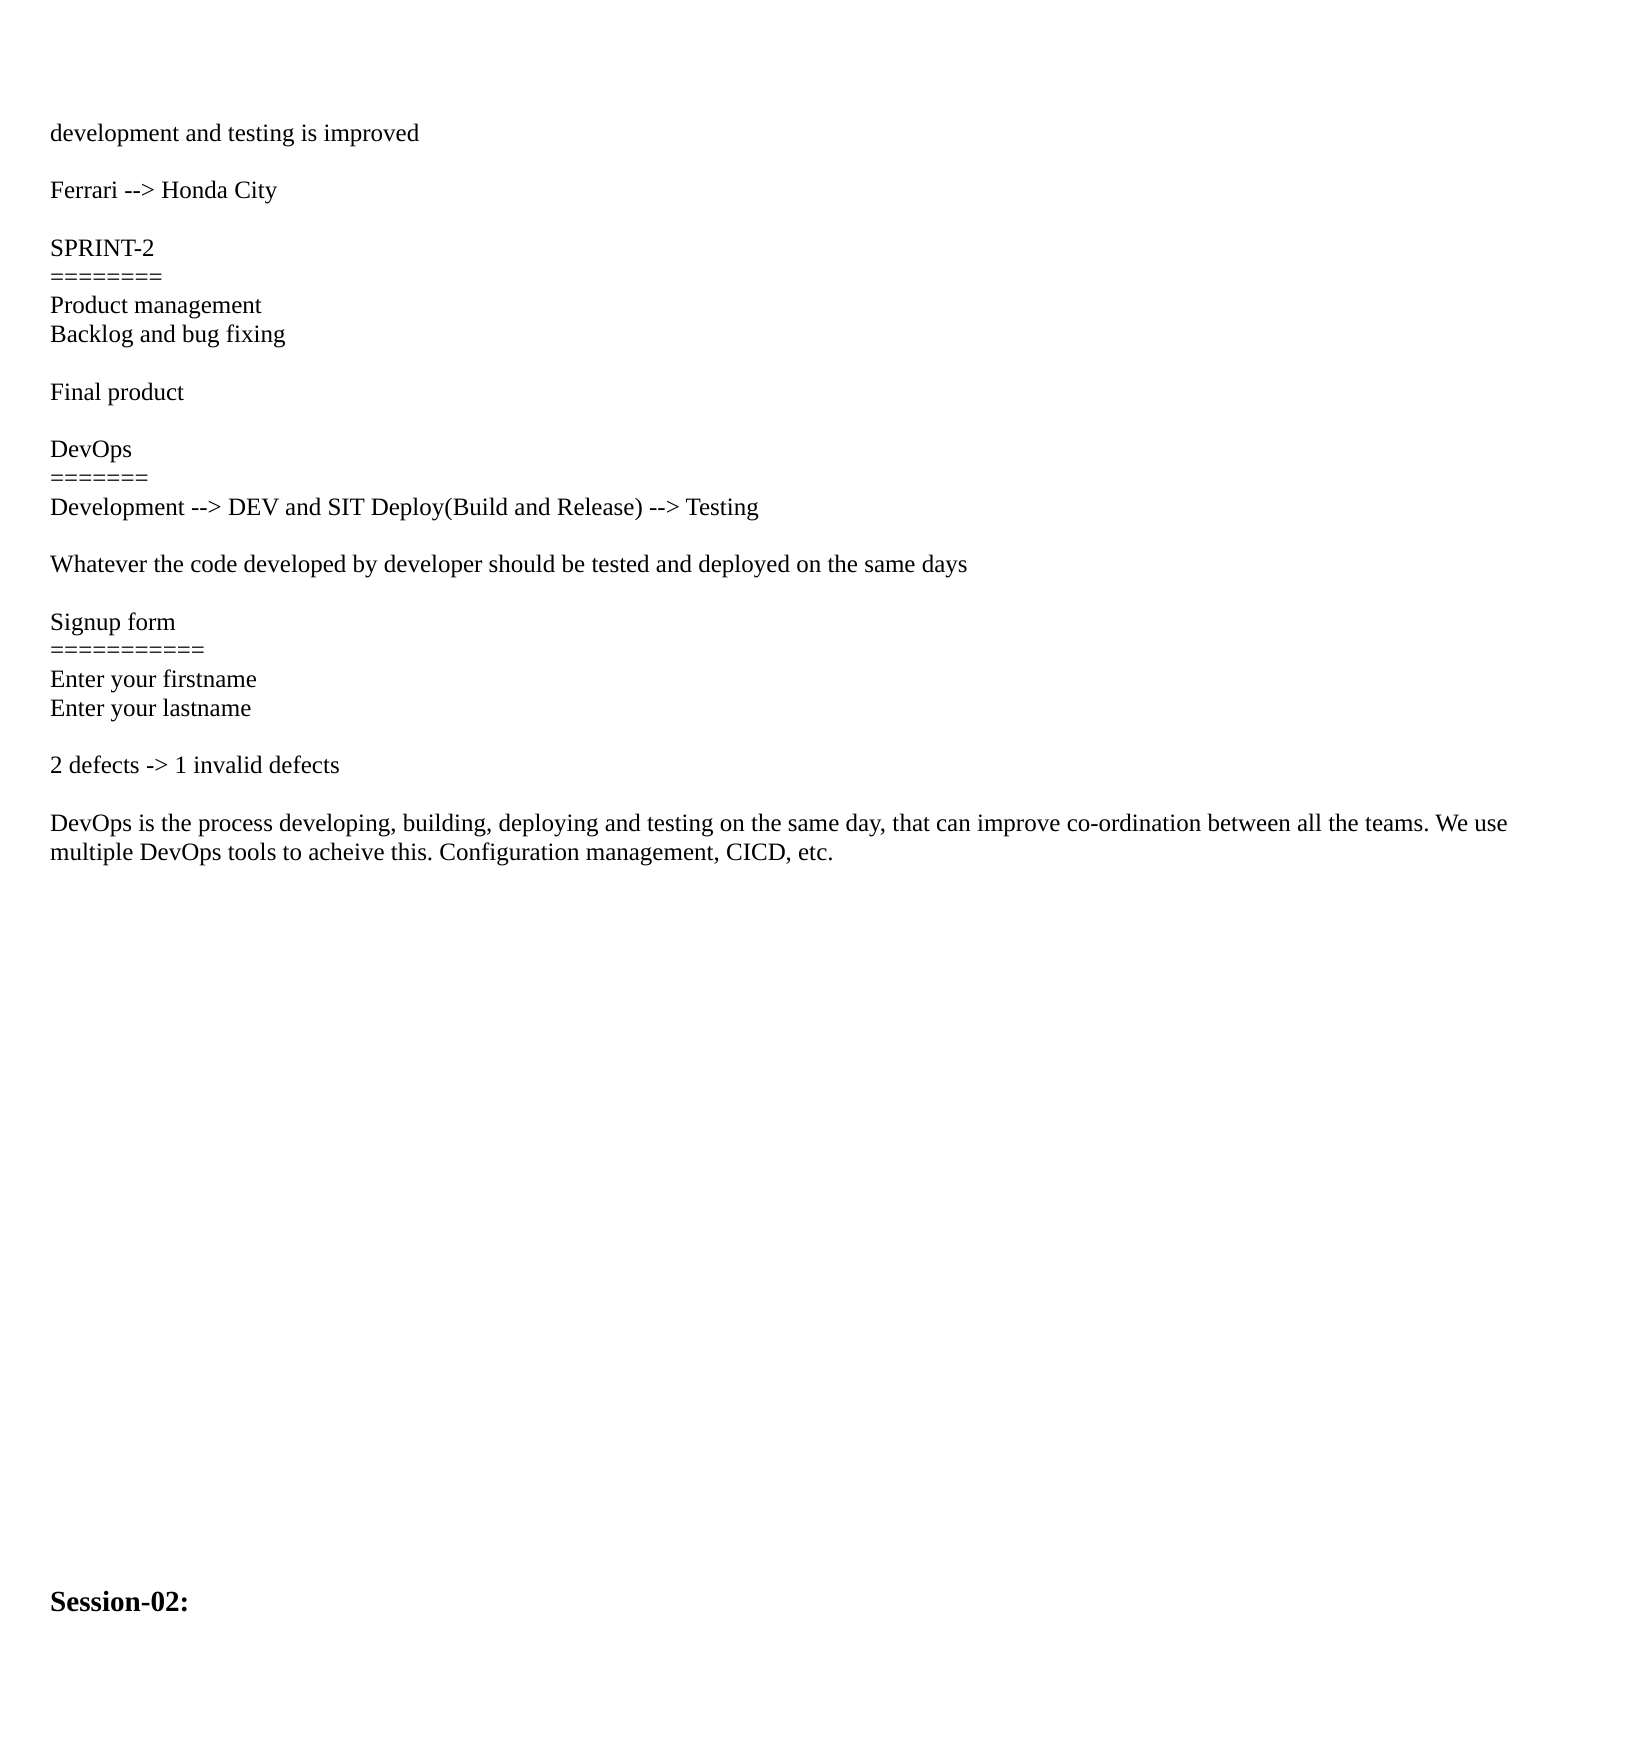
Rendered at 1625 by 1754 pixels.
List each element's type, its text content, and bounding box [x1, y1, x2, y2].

text SPRINT-2 [50, 233, 1562, 262]
text Ferrari --> Honda City [50, 176, 1562, 204]
text Whatever the code developed by developer should be tested and deployed on the same days [50, 549, 1562, 578]
text ======== [50, 262, 1562, 291]
text Session-02: [50, 1584, 1562, 1618]
text =========== [50, 636, 1562, 664]
text DevOps is the process developing, building, deploying and testing on the same day, that can improve co-ordination between all the teams. We use multiple DevOps tools to acheive this. Configuration management, CICD, etc. [50, 808, 1562, 866]
text DevOps [50, 434, 1562, 463]
text Enter your lastname [50, 693, 1562, 722]
text Enter your firstname [50, 664, 1562, 693]
text Product management [50, 291, 1562, 319]
text Final product [50, 377, 1562, 406]
text ======= [50, 463, 1562, 492]
text 2 defects -> 1 invalid defects [50, 751, 1562, 779]
text Backlog and bug fixing [50, 319, 1562, 348]
text Development --> DEV and SIT Deploy(Build and Release) --> Testing [50, 492, 1562, 521]
text development and testing is improved [50, 118, 1562, 147]
text Signup form [50, 607, 1562, 636]
